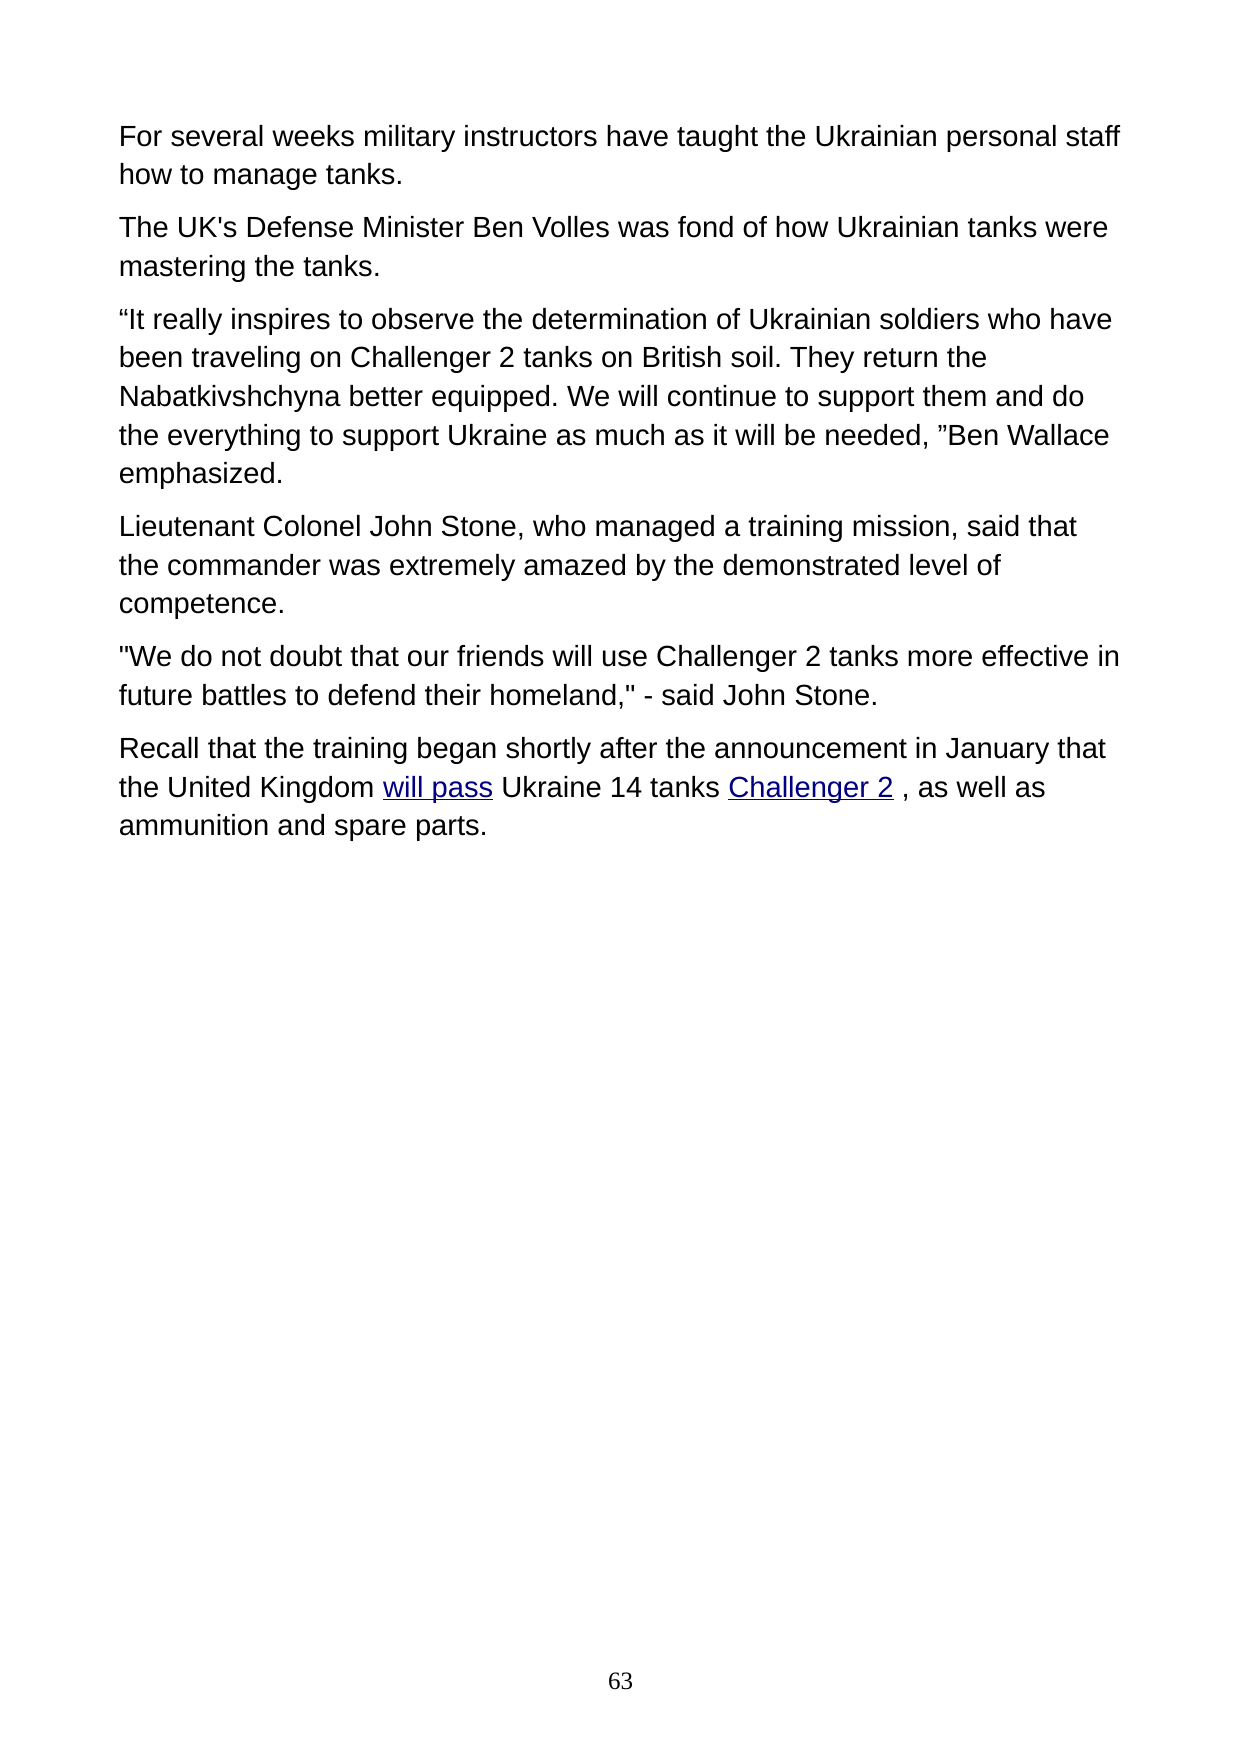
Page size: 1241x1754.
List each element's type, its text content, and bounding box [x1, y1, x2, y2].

text "We do not doubt that our friends will use Challenger 2 tanks more effective in future battles to defend their homeland," - said John Stone. [118, 639, 1122, 711]
text Lieutenant Colonel John Stone, who managed a training mission, said that the commander was extremely amazed by the demonstrated level of competence. [118, 509, 1122, 620]
text “It really inspires to observe the determination of Ukrainian soldiers who have been traveling on Challenger 2 tanks on British soil. They return the Nabatkivshchyna better equipped. We will continue to support them and do the everything to support Ukraine as much as it will be needed, ”Ben Wallace emphasized. [118, 302, 1122, 489]
text The UK's Defense Minister Ben Volles was fond of how Ukrainian tanks were mastering the tanks. [118, 210, 1122, 282]
text Recall that the training began shortly after the announcement in January that the United Kingdom will pass Ukraine 14 tanks Challenger 2 , as well as ammunition and spare parts. [118, 731, 1122, 842]
text For several weeks military instructors have taught the Ukrainian personal staff how to manage tanks. [118, 118, 1122, 191]
